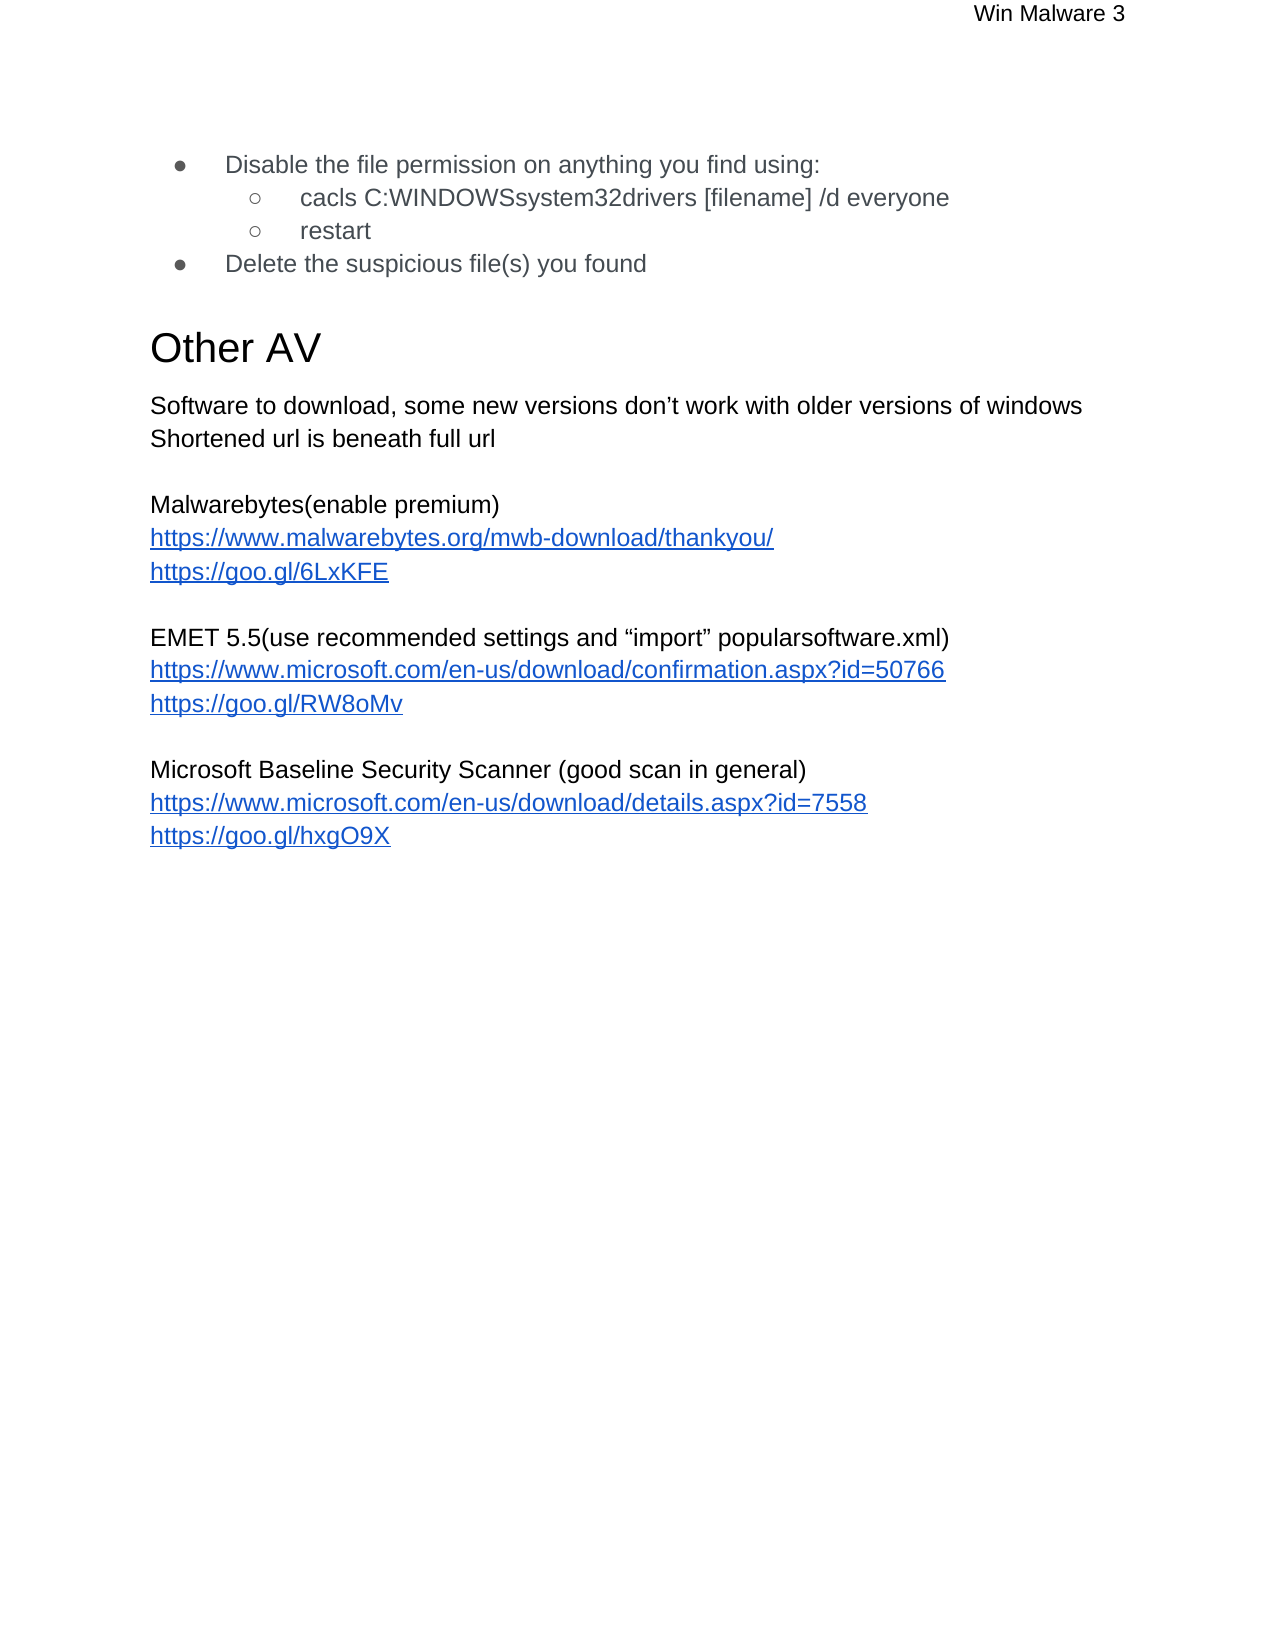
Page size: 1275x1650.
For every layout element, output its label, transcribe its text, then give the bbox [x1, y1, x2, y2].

list Disable the file permission on anything you find using: [187, 150, 1125, 179]
text https://goo.gl/RW8oMv [150, 688, 1125, 717]
text Shortened url is beneath full url [150, 424, 1125, 453]
text EMET 5.5(use recommended settings and “import” popularsoftware.xml) [150, 622, 1125, 651]
text https://goo.gl/6LxKFE [150, 556, 1125, 585]
text https://goo.gl/hxgO9X [150, 821, 1125, 849]
list restart [262, 216, 1125, 245]
text Microsoft Baseline Security Scanner (good scan in general) [150, 754, 1125, 783]
text Malwarebytes(enable premium) [150, 490, 1125, 519]
list Delete the suspicious file(s) you found [187, 249, 1125, 278]
subtitle Other AV [150, 324, 1125, 372]
text https://www.microsoft.com/en-us/download/confirmation.aspx?id=50766 [150, 656, 1125, 684]
text https://www.microsoft.com/en-us/download/details.aspx?id=7558 [150, 788, 1125, 816]
text Software to download, some new versions don’t work with older versions of windows [150, 391, 1125, 420]
list cacls C:WINDOWSsystem32drivers [filename] /d everyone [262, 183, 1125, 212]
text https://www.malwarebytes.org/mwb-download/thankyou/ [150, 523, 1125, 552]
